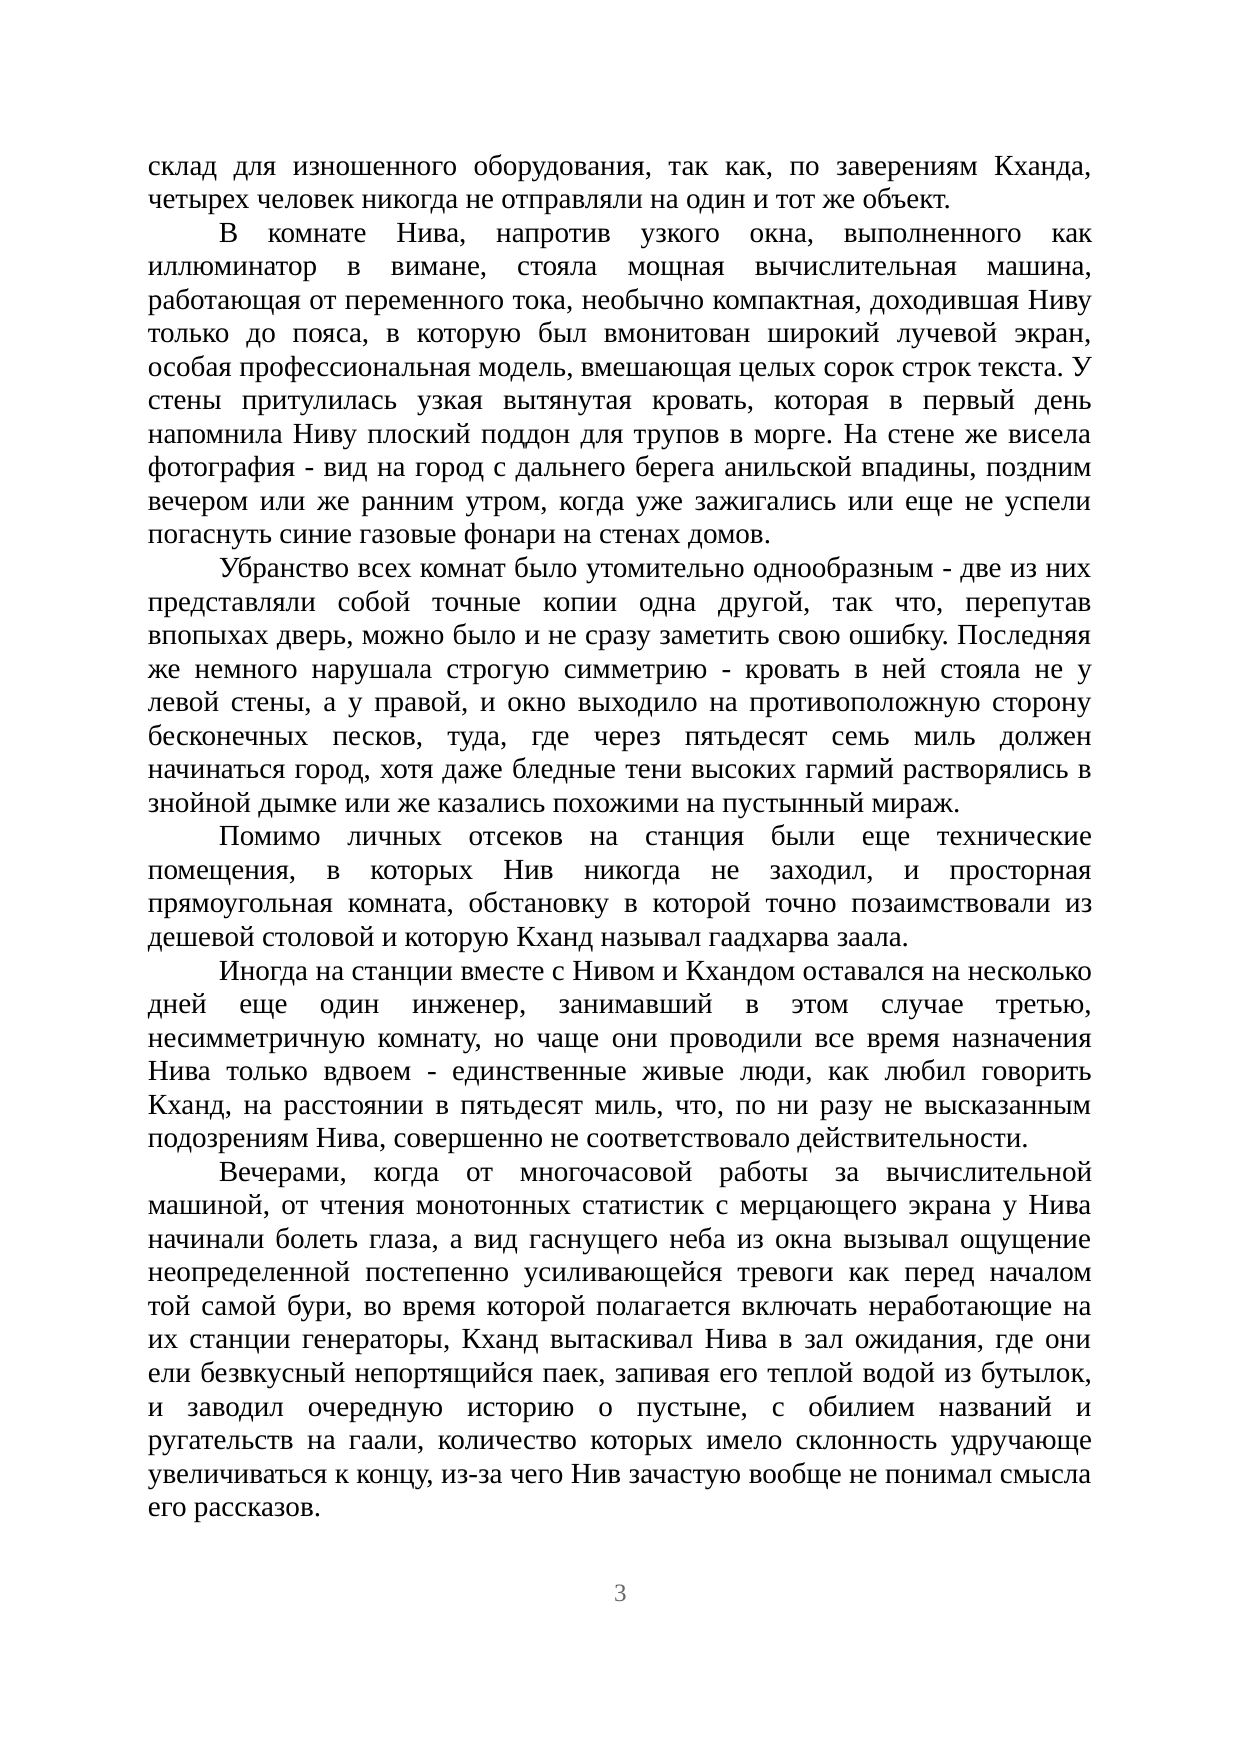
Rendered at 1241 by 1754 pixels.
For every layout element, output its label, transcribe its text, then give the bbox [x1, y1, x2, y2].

text склад для изношенного оборудования, так как, по заверениям Кханда, четырех человек никогда не отправляли на один и тот же объект. [148, 148, 1093, 215]
text Убранство всех комнат было утомительно однообразным - две из них представляли собой точные копии одна другой, так что, перепутав впопыхах дверь, можно было и не сразу заметить свою ошибку. Последняя же немного нарушала строгую симметрию - кровать в ней стояла не у левой стены, а у правой, и окно выходило на противоположную сторону бесконечных песков, туда, где через пятьдесят семь миль должен начинаться город, хотя даже бледные тени высоких гармий растворялись в знойной дымке или же казались похожими на пустынный мираж. [148, 550, 1093, 818]
text Вечерами, когда от многочасовой работы за вычислительной машиной, от чтения монотонных статистик с мерцающего экрана у Нива начинали болеть глаза, а вид гаснущего неба из окна вызывал ощущение неопределенной постепенно усиливающейся тревоги как перед началом той самой бури, во время которой полагается включать неработающие на их станции генераторы, Кханд вытаскивал Нива в зал ожидания, где они ели безвкусный непортящийся паек, запивая его теплой водой из бутылок, и заводил очередную историю о пустыне, с обилием названий и ругательств на гаали, количество которых имело склонность удручающе увеличиваться к концу, из-за чего Нив зачастую вообще не понимал смысла его рассказов. [148, 1154, 1093, 1523]
text В комнате Нива, напротив узкого окна, выполненного как иллюминатор в вимане, стояла мощная вычислительная машина, работающая от переменного тока, необычно компактная, доходившая Ниву только до пояса, в которую был вмонитован широкий лучевой экран, особая профессиональная модель, вмешающая целых сорок строк текста. У стены притулилась узкая вытянутая кровать, которая в первый день напомнила Ниву плоский поддон для трупов в морге. На стене же висела фотография - вид на город с дальнего берега анильской впадины, поздним вечером или же ранним утром, когда уже зажигались или еще не успели погаснуть синие газовые фонари на стенах домов. [148, 215, 1093, 550]
text Иногда на станции вместе с Нивом и Кхандом оставался на несколько дней еще один инженер, занимавший в этом случае третью, несимметричную комнату, но чаще они проводили все время назначения Нива только вдвоем - единственные живые люди, как любил говорить Кханд, на расстоянии в пятьдесят миль, что, по ни разу не высказанным подозрениям Нива, совершенно не соответствовало действительности. [148, 953, 1093, 1154]
text Помимо личных отсеков на станция были еще технические помещения, в которых Нив никогда не заходил, и просторная прямоугольная комната, обстановку в которой точно позаимствовали из дешевой столовой и которую Кханд называл гаадхарва заала. [148, 818, 1093, 953]
